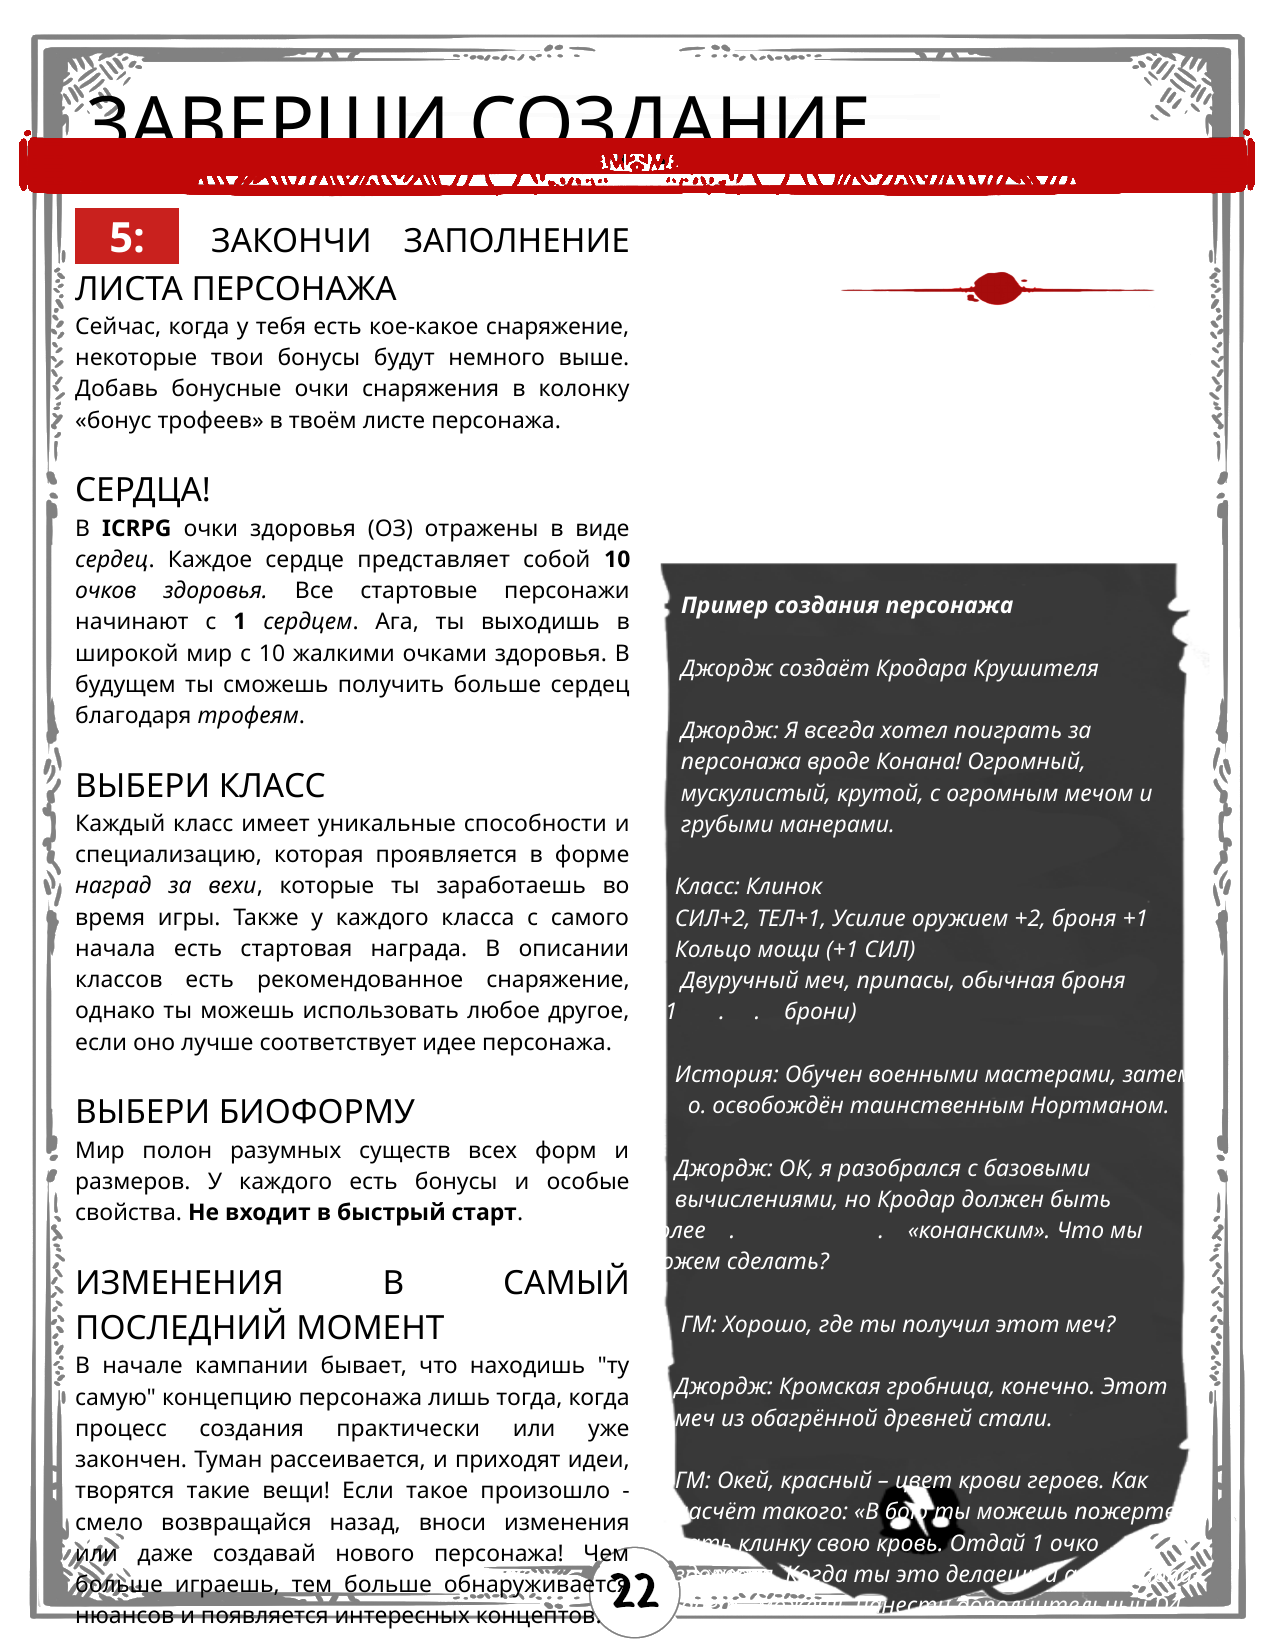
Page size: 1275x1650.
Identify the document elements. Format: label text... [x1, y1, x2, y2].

text В начале кампании бывает, что находишь "ту самую" концепцию персонажа лишь тогда, когда процесс создания практически или уже закончен. Туман рассеивается, и приходят идеи, творятся такие вещи! Если такое произошло - смело возвращайся назад, вноси изменения или даже создавай нового персонажа! Чем больше играешь, тем больше обнаруживается нюансов и появляется интересных концептов. [75, 1349, 630, 1631]
text Мир полон разумных существ всех форм и размеров. У каждого есть бонусы и особые свойства. Не входит в быстрый старт. [75, 1134, 630, 1227]
subtitle 5: ЗАКОНЧИ ЗАПОЛНЕНИЕ ЛИСТА ПЕРСОНАЖА [75, 208, 630, 310]
subtitle ИЗМЕНЕНИЯ В САМЫЙ ПОСЛЕДНИЙ МОМЕНТ [75, 1259, 630, 1349]
text Каждый класс имеет уникальные способности и специализацию, которая проявляется в форме наград за вехи, которые ты заработаешь во время игры. Также у каждого класса с самого начала есть стартовая награда. В описании классов есть рекомендованное снаряжение, однако ты можешь использовать любое другое, если оно лучше соответствует идее персонажа. [75, 807, 630, 1057]
text В ICRPG очки здоровья (ОЗ) отражены в виде сердец. Каждое сердце представляет собой 10 очков здоровья. Все стартовые персонажи начинают с 1 сердцем. Ага, ты выходишь в широкой мир с 10 жалкими очками здоровья. В будущем ты сможешь получить больше сердец благодаря трофеям. [75, 512, 630, 730]
text Пример создания персонажа Джордж создаёт Кродара Крушителя Джордж: Я всегда хотел поиграть за персонажа вроде Конана! Огромный, мускулистый, крутой, с огромным мечом и грубыми манерами. Класс: Клинок СИЛ+2, ТЕЛ+1, Усилие оружием +2, броня +1 Кольцо мощи (+1 СИЛ) Двуручный меч, припасы, обычная броня (+1 . . брони) История: Обучен военными мастерами, затем о о. освобождён таинственным Нортманом. Джордж: ОК, я разобрался с базовыми вычислениями, но Кродар должен быть более . . «конанским». Что мы можем сделать? ГМ: Хорошо, где ты получил этот меч? Джордж: Кромская гробница, конечно. Этот меч из обагрённой древней стали. ГМ: Окей, красный – цвет крови героев. Как насчёт такого: «В бою ты можешь пожертво- вать клинку свою кровь. Отдай 1 очко здоровья. Когда ты это делаешь и атака попа- дает - можешь нанести дополнительный D4 [645, 558, 1209, 1620]
subtitle СЕРДЦА! [75, 466, 630, 512]
picture [0, 6, 1275, 1647]
text Сейчас, когда у тебя есть кое-какое снаряжение, некоторые твои бонусы будут немного выше. Добавь бонусные очки снаряжения в колонку «бонус трофеев» в твоём листе персонажа. [75, 310, 630, 435]
subtitle ВЫБЕРИ КЛАСС [75, 762, 630, 807]
subtitle ВЫБЕРИ БИОФОРМУ [75, 1088, 630, 1134]
